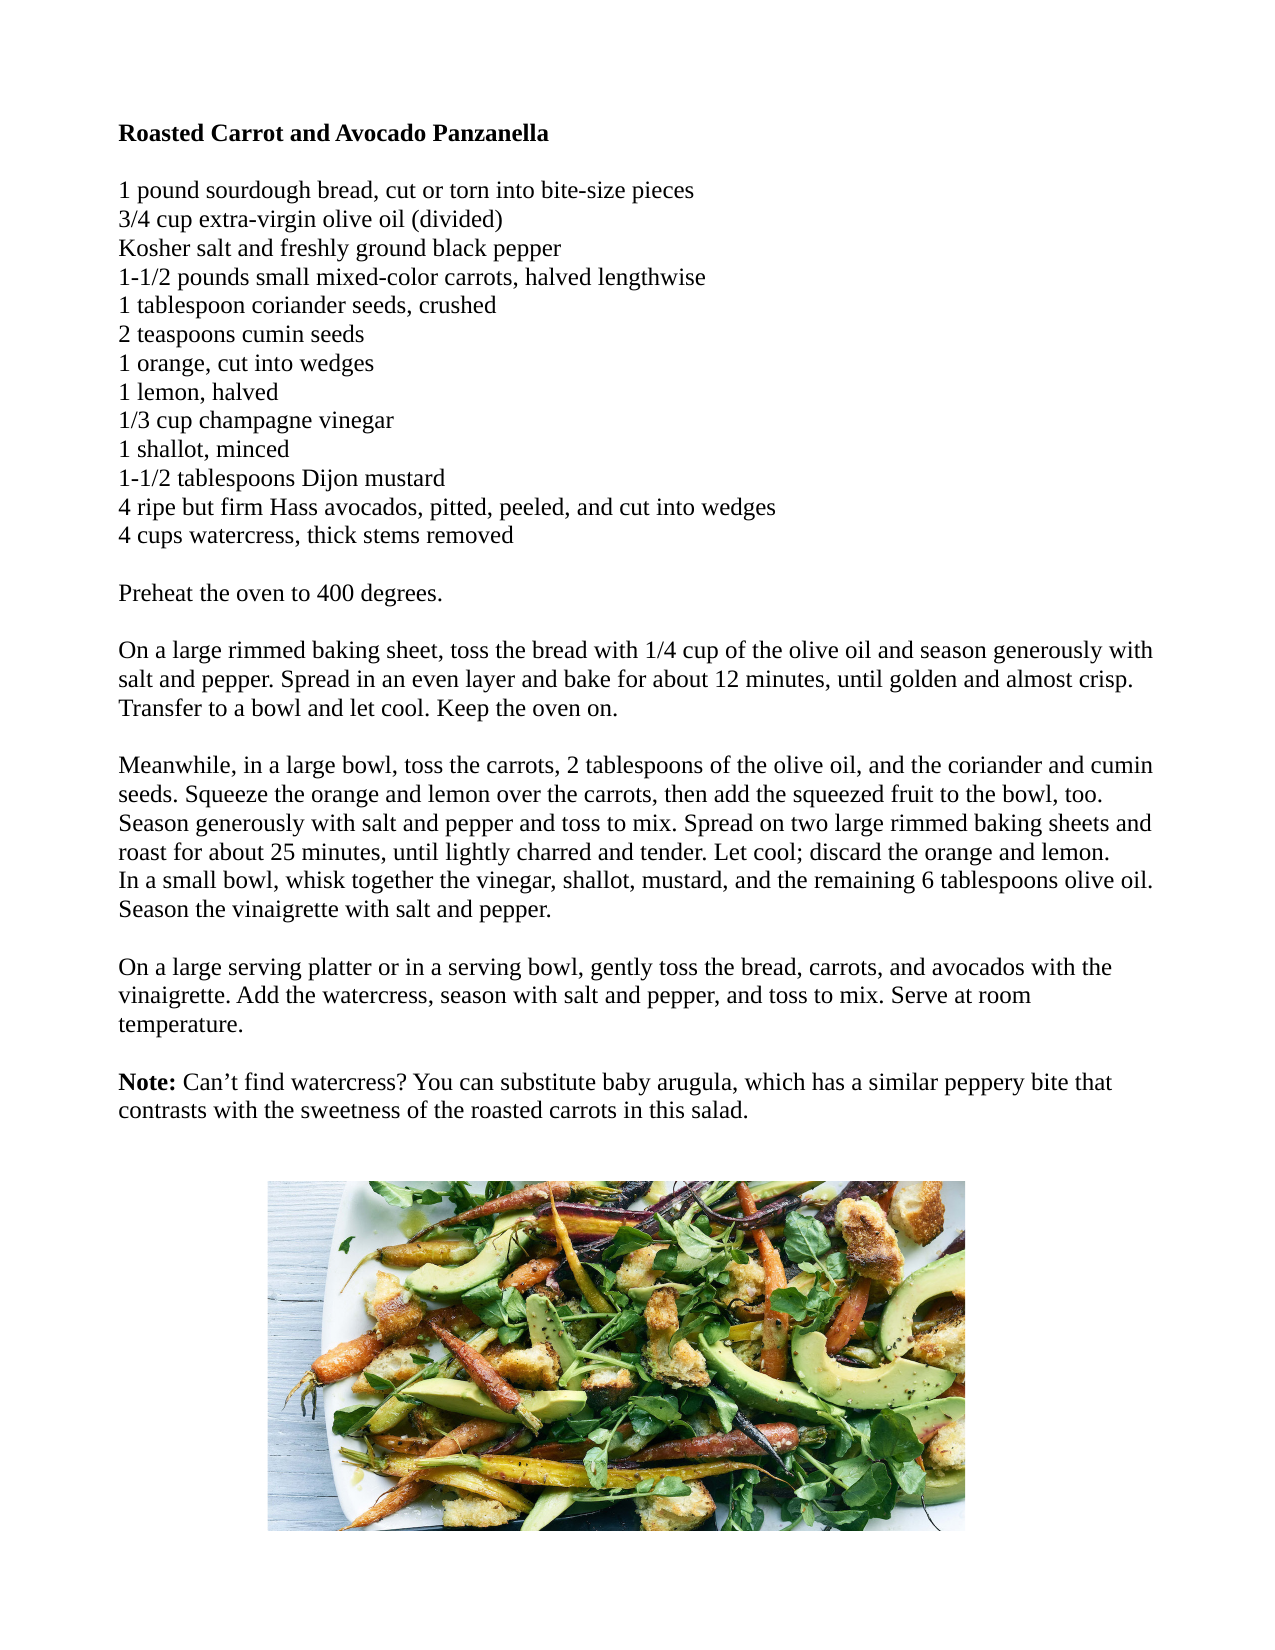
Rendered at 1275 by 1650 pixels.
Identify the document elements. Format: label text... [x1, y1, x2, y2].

picture [267, 1181, 966, 1531]
text Meanwhile, in a large bowl, toss the carrots, 2 tablespoons of the olive oil, and the coriander and cumin seeds. Squeeze the orange and lemon over the carrots, then add the squeezed fruit to the bowl, too. Season generously with salt and pepper and toss to mix. Spread on two large rimmed baking sheets and roast for about 25 minutes, until lightly charred and tender. Let cool; discard the orange and lemon. [118, 751, 1157, 866]
text In a small bowl, whisk together the vinegar, shallot, mustard, and the remaining 6 tablespoons olive oil. Season the vinaigrette with salt and pepper. [118, 866, 1157, 923]
text 1-1/2 tablespoons Dijon mustard [118, 463, 1157, 492]
text 4 ripe but firm Hass avocados, pitted, peeled, and cut into wedges [118, 492, 1157, 521]
text On a large rimmed baking sheet, toss the bread with 1/4 cup of the olive oil and season generously with salt and pepper. Spread in an even layer and bake for about 12 minutes, until golden and almost crisp. Transfer to a bowl and let cool. Keep the oven on. [118, 636, 1157, 722]
text 1 orange, cut into wedges [118, 348, 1157, 377]
text 1 lemon, halved [118, 377, 1157, 406]
text 1/3 cup champagne vinegar [118, 406, 1157, 434]
text Note: Can’t find watercress? You can substitute baby arugula, which has a similar peppery bite that contrasts with the sweetness of the roasted carrots in this salad. [118, 1067, 1157, 1124]
text 2 teaspoons cumin seeds [118, 319, 1157, 348]
text On a large serving platter or in a serving bowl, gently toss the bread, carrots, and avocados with the vinaigrette. Add the watercress, season with salt and pepper, and toss to mix. Serve at room temperature. [118, 952, 1157, 1038]
text Preheat the oven to 400 degrees. [118, 578, 1157, 607]
text 1 pound sourdough bread, cut or torn into bite-size pieces [118, 176, 1157, 204]
text Roasted Carrot and Avocado Panzanella [118, 118, 1157, 147]
text 3/4 cup extra-virgin olive oil (divided) [118, 204, 1157, 233]
text 1 tablespoon coriander seeds, crushed [118, 291, 1157, 319]
text Kosher salt and freshly ground black pepper [118, 233, 1157, 262]
text 1-1/2 pounds small mixed-color carrots, halved lengthwise [118, 262, 1157, 291]
text 1 shallot, minced [118, 434, 1157, 463]
text 4 cups watercress, thick stems removed [118, 521, 1157, 549]
